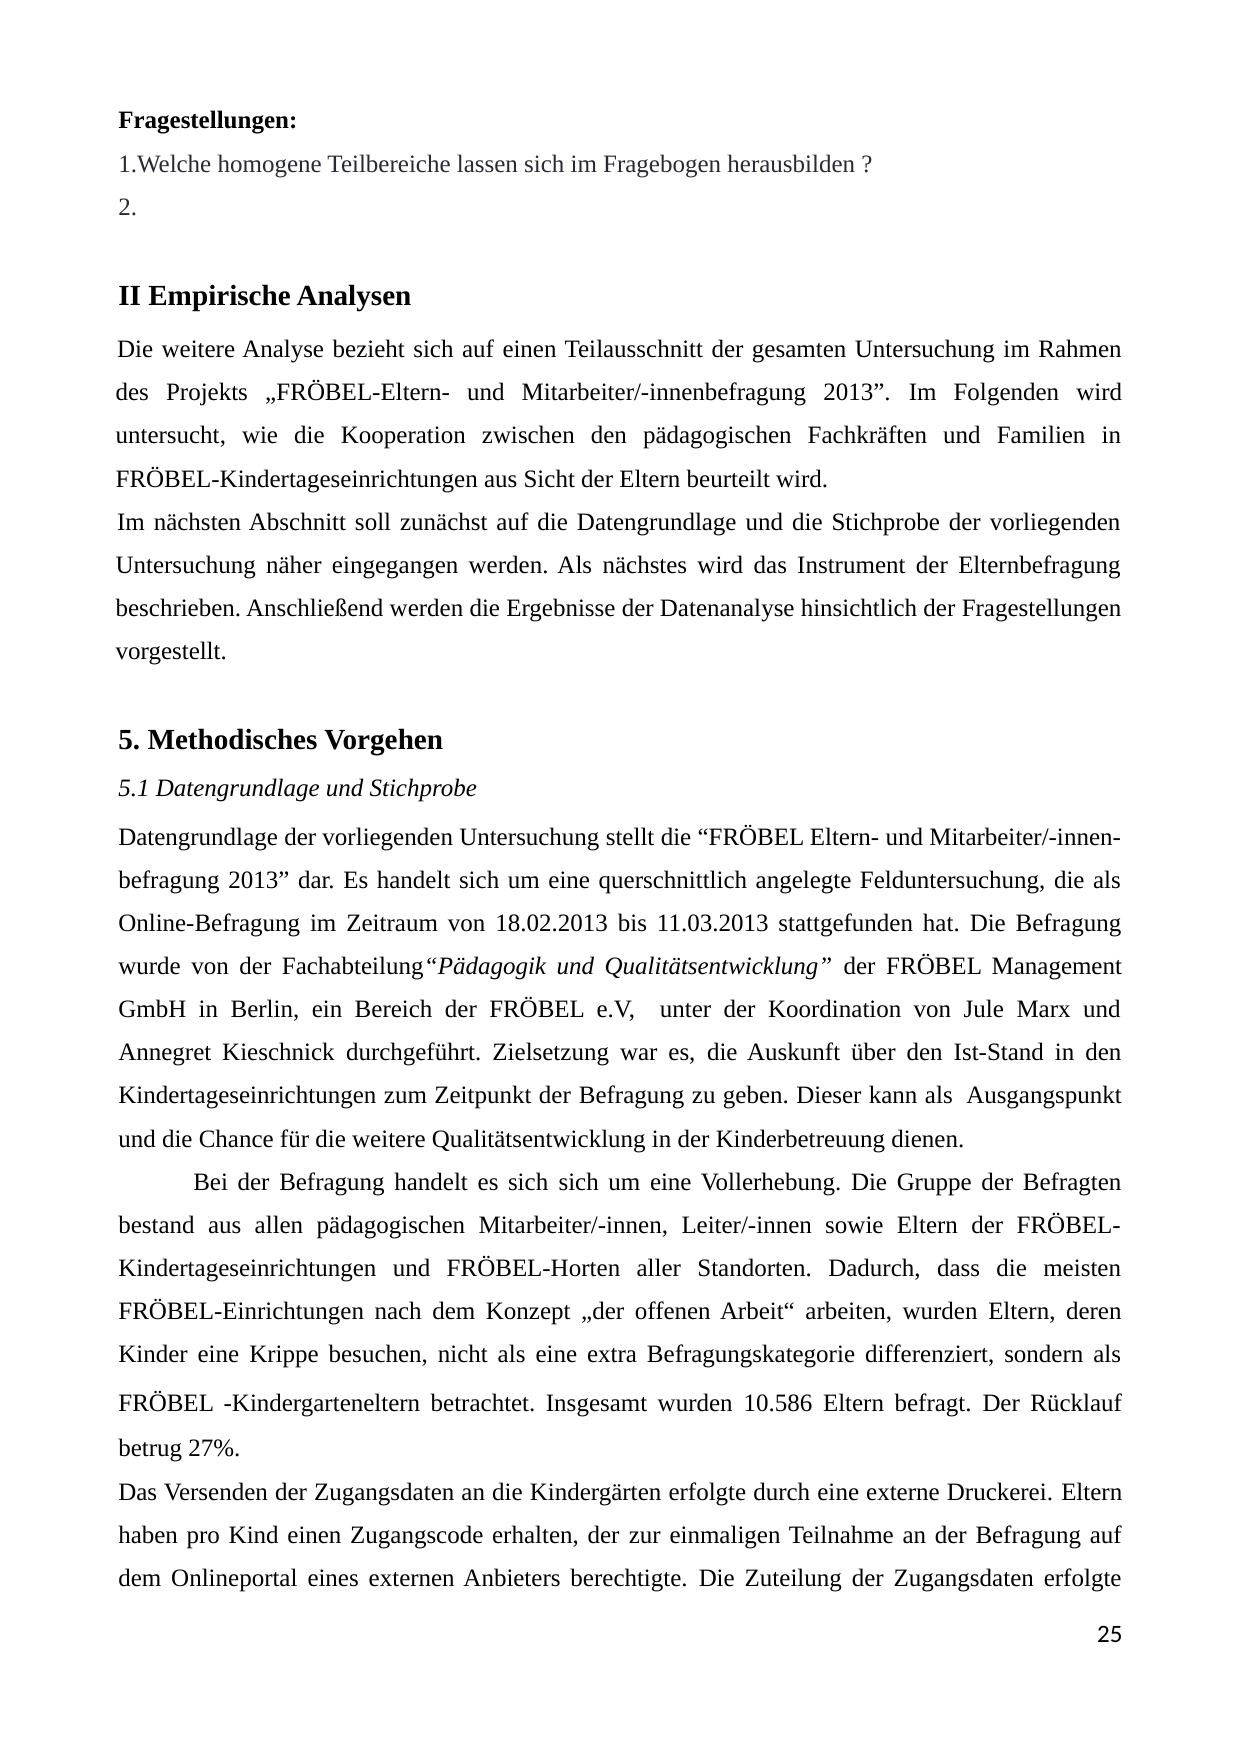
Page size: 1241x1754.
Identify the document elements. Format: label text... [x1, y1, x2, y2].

text Das Versenden der Zugangsdaten an die Kindergärten erfolgte durch eine externe Druckerei. Eltern haben pro Kind einen Zugangscode erhalten, der zur einmaligen Teilnahme an der Befragung auf dem Onlineportal eines externen Anbieters berechtigte. Die Zuteilung der Zugangsdaten erfolgte [118, 1477, 1122, 1592]
text Die weitere Analyse bezieht sich auf einen Teilausschnitt der gesamten Untersuchung im Rahmen des Projekts „FRÖBEL-Eltern- und Mitarbeiter/-innenbefragung 2013”. Im Folgenden wird untersucht, wie die Kooperation zwischen den pädagogischen Fachkräften und Familien in FRÖBEL-Kindertageseinrichtungen aus Sicht der Eltern beurteilt wird. [115, 334, 1122, 492]
text Datengrundlage der vorliegenden Untersuchung stellt die “FRÖBEL Eltern- und Mitarbeiter/-innen-befragung 2013” dar. Es handelt sich um eine querschnittlich angelegte Felduntersuchung, die als Online-Befragung im Zeitraum von 18.02.2013 bis 11.03.2013 stattgefunden hat. Die Befragung wurde von der Fachabteilung“Pädagogik und Qualitätsentwicklung” der FRÖBEL Management GmbH in Berlin, ein Bereich der FRÖBEL e.V, unter der Koordination von Jule Marx und Annegret Kieschnick durchgeführt. Zielsetzung war es, die Auskunft über den Ist-Stand in den Kindertageseinrichtungen zum Zeitpunkt der Befragung zu geben. Dieser kann als Ausgangspunkt und die Chance für die weitere Qualitätsentwicklung in der Kinderbetreuung dienen. [118, 822, 1122, 1152]
text Im nächsten Abschnitt soll zunächst auf die Datengrundlage und die Stichprobe der vorliegenden Untersuchung näher eingegangen werden. Als nächstes wird das Instrument der Elternbefragung beschrieben. Anschließend werden die Ergebnisse der Datenanalyse hinsichtlich der Fragestellungen vorgestellt. [115, 507, 1122, 665]
text 1.Welche homogene Teilbereiche lassen sich im Fragebogen herausbilden ? [118, 149, 1122, 177]
text 5. Methodisches Vorgehen [118, 722, 1122, 756]
text Fragestellungen: [118, 106, 1122, 134]
text Bei der Befragung handelt es sich sich um eine Vollerhebung. Die Gruppe der Befragten bestand aus allen pädagogischen Mitarbeiter/-innen, Leiter/-innen sowie Eltern der FRÖBEL-Kindertageseinrichtungen und FRÖBEL-Horten aller Standorten. Dadurch, dass die meisten FRÖBEL-Einrichtungen nach dem Konzept „der offenen Arbeit“ arbeiten, wurden Eltern, deren Kinder eine Krippe besuchen, nicht als eine extra Befragungskategorie differenziert, sondern als FRÖBEL -Kindergarteneltern betrachtet. Insgesamt wurden 10.586 Eltern befragt. Der Rücklauf betrug 27%. [118, 1167, 1122, 1462]
text II Empirische Analysen [118, 278, 1122, 312]
text 2. [118, 192, 1122, 221]
text 5.1 Datengrundlage und Stichprobe [118, 773, 1122, 801]
